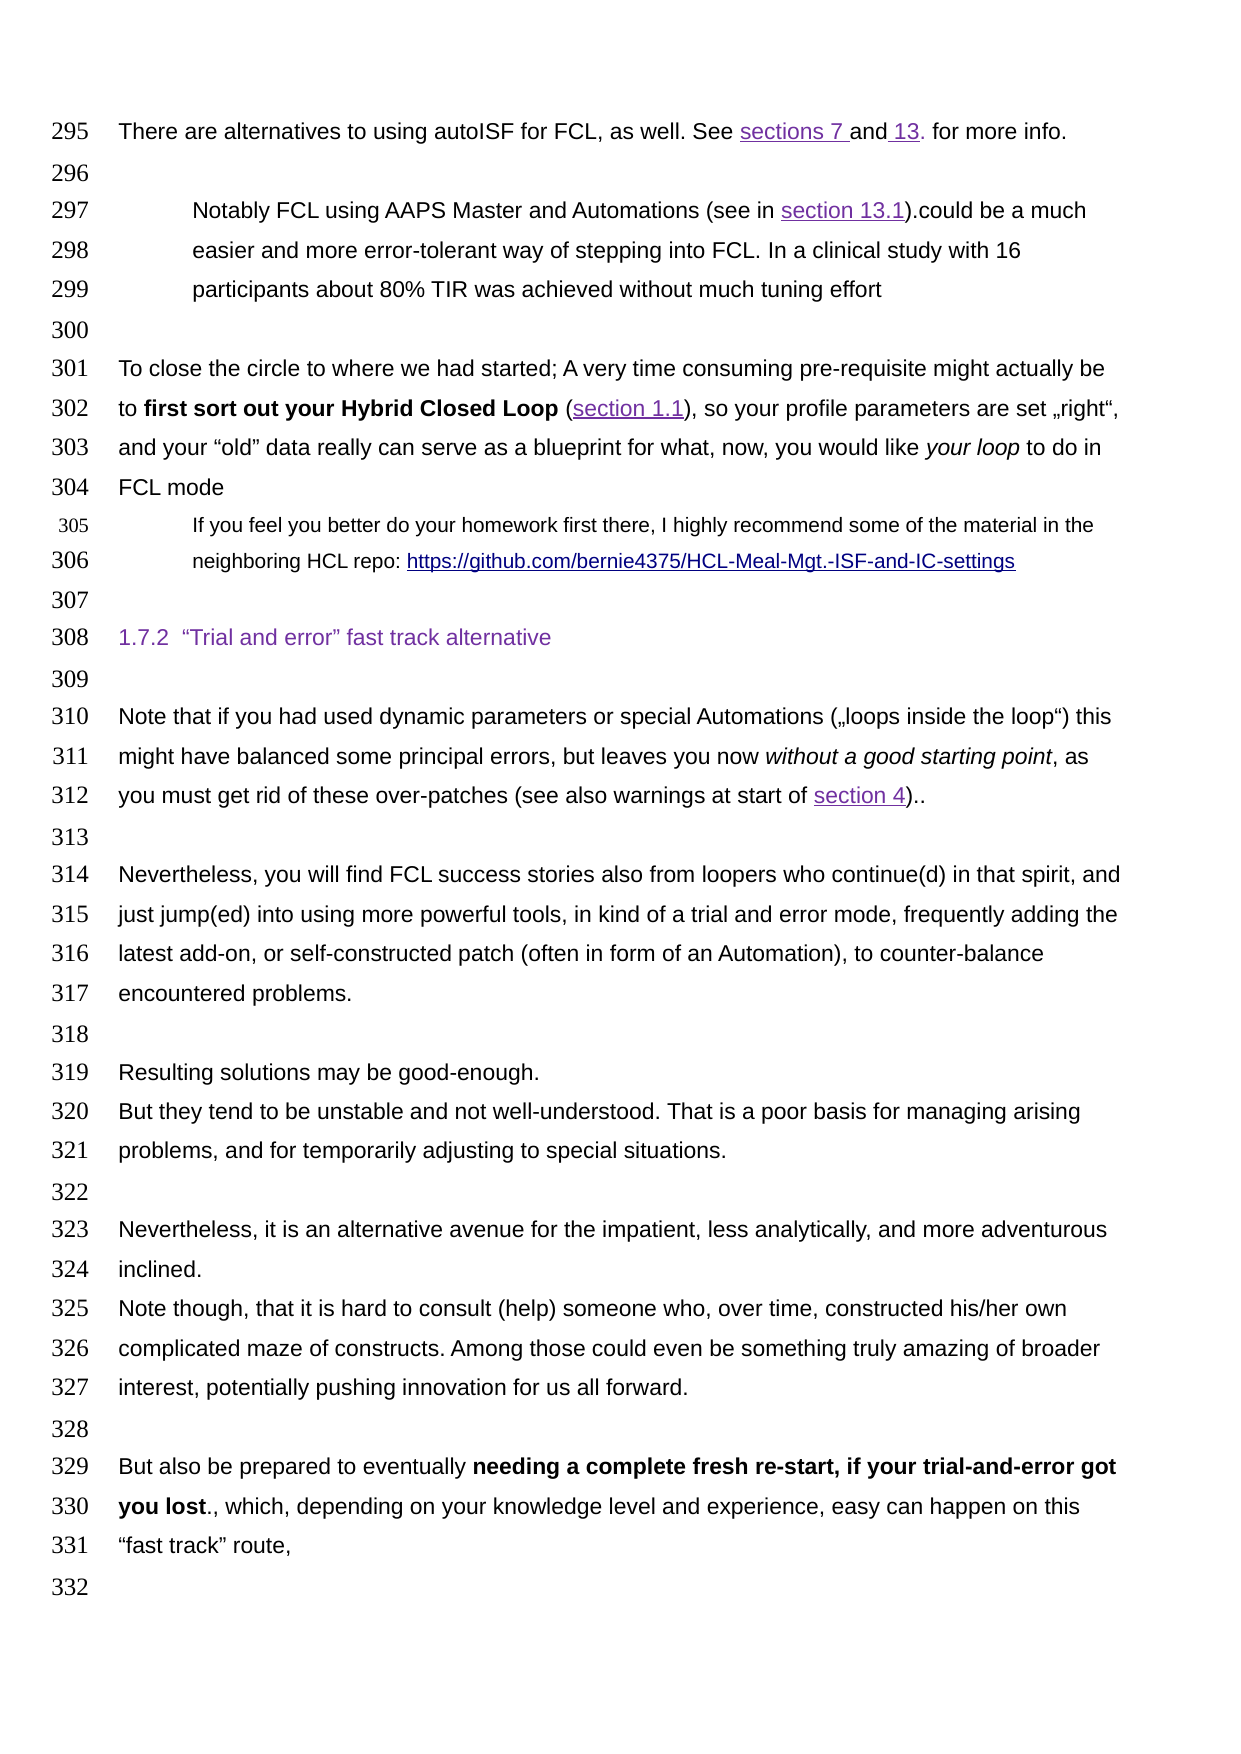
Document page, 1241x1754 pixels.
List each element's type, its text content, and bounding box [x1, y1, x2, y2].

text To close the circle to where we had started; A very time consuming pre-requisite might actually be to first sort out your Hybrid Closed Loop (section 1.1), so your profile parameters are set „right“, and your “old” data really can serve as a blueprint for what, now, you would like your loop to do in FCL mode [118, 355, 1122, 500]
text Nevertheless, it is an alternative avenue for the impatient, less analytically, and more adventurous inclined. [118, 1216, 1122, 1282]
text Nevertheless, you will find FCL success stories also from loopers who continue(d) in that spirit, and just jump(ed) into using more powerful tools, in kind of a trial and error mode, frequently adding the latest add-on, or self-constructed patch (often in form of an Automation), to counter-balance encountered problems. [118, 861, 1122, 1006]
text There are alternatives to using autoISF for FCL, as well. See sections 7 and 13. for more info. [118, 118, 1122, 144]
text But they tend to be unstable and not well-understood. That is a poor basis for managing arising problems, and for temporarily adjusting to special situations. [118, 1098, 1122, 1164]
text 1.7.2 “Trial and error” fast track alternative [118, 624, 1122, 651]
text Notably FCL using AAPS Master and Automations (see in section 13.1).could be a much easier and more error-tolerant way of stepping into FCL. In a clinical study with 16 participants about 80% TIR was achieved without much tuning effort [192, 197, 1122, 302]
text If you feel you better do your homework first there, I highly recommend some of the material in the neighboring HCL repo: https://github.com/bernie4375/HCL-Meal-Mgt.-ISF-and-IC-settings [192, 513, 1122, 573]
text Note that if you had used dynamic parameters or special Automations („loops inside the loop“) this might have balanced some principal errors, but leaves you now without a good starting point, as you must get rid of these over-patches (see also warnings at start of section 4).. [118, 703, 1122, 808]
text Resulting solutions may be good-enough. [118, 1058, 1122, 1085]
text Note though, that it is hard to consult (help) someone who, over time, constructed his/her own complicated maze of constructs. Among those could even be something truly amazing of broader interest, potentially pushing innovation for us all forward. [118, 1295, 1122, 1401]
text But also be prepared to eventually needing a complete fresh re-start, if your trial-and-error got you lost., which, depending on your knowledge level and experience, easy can happen on this “fast track” route, [118, 1453, 1122, 1559]
